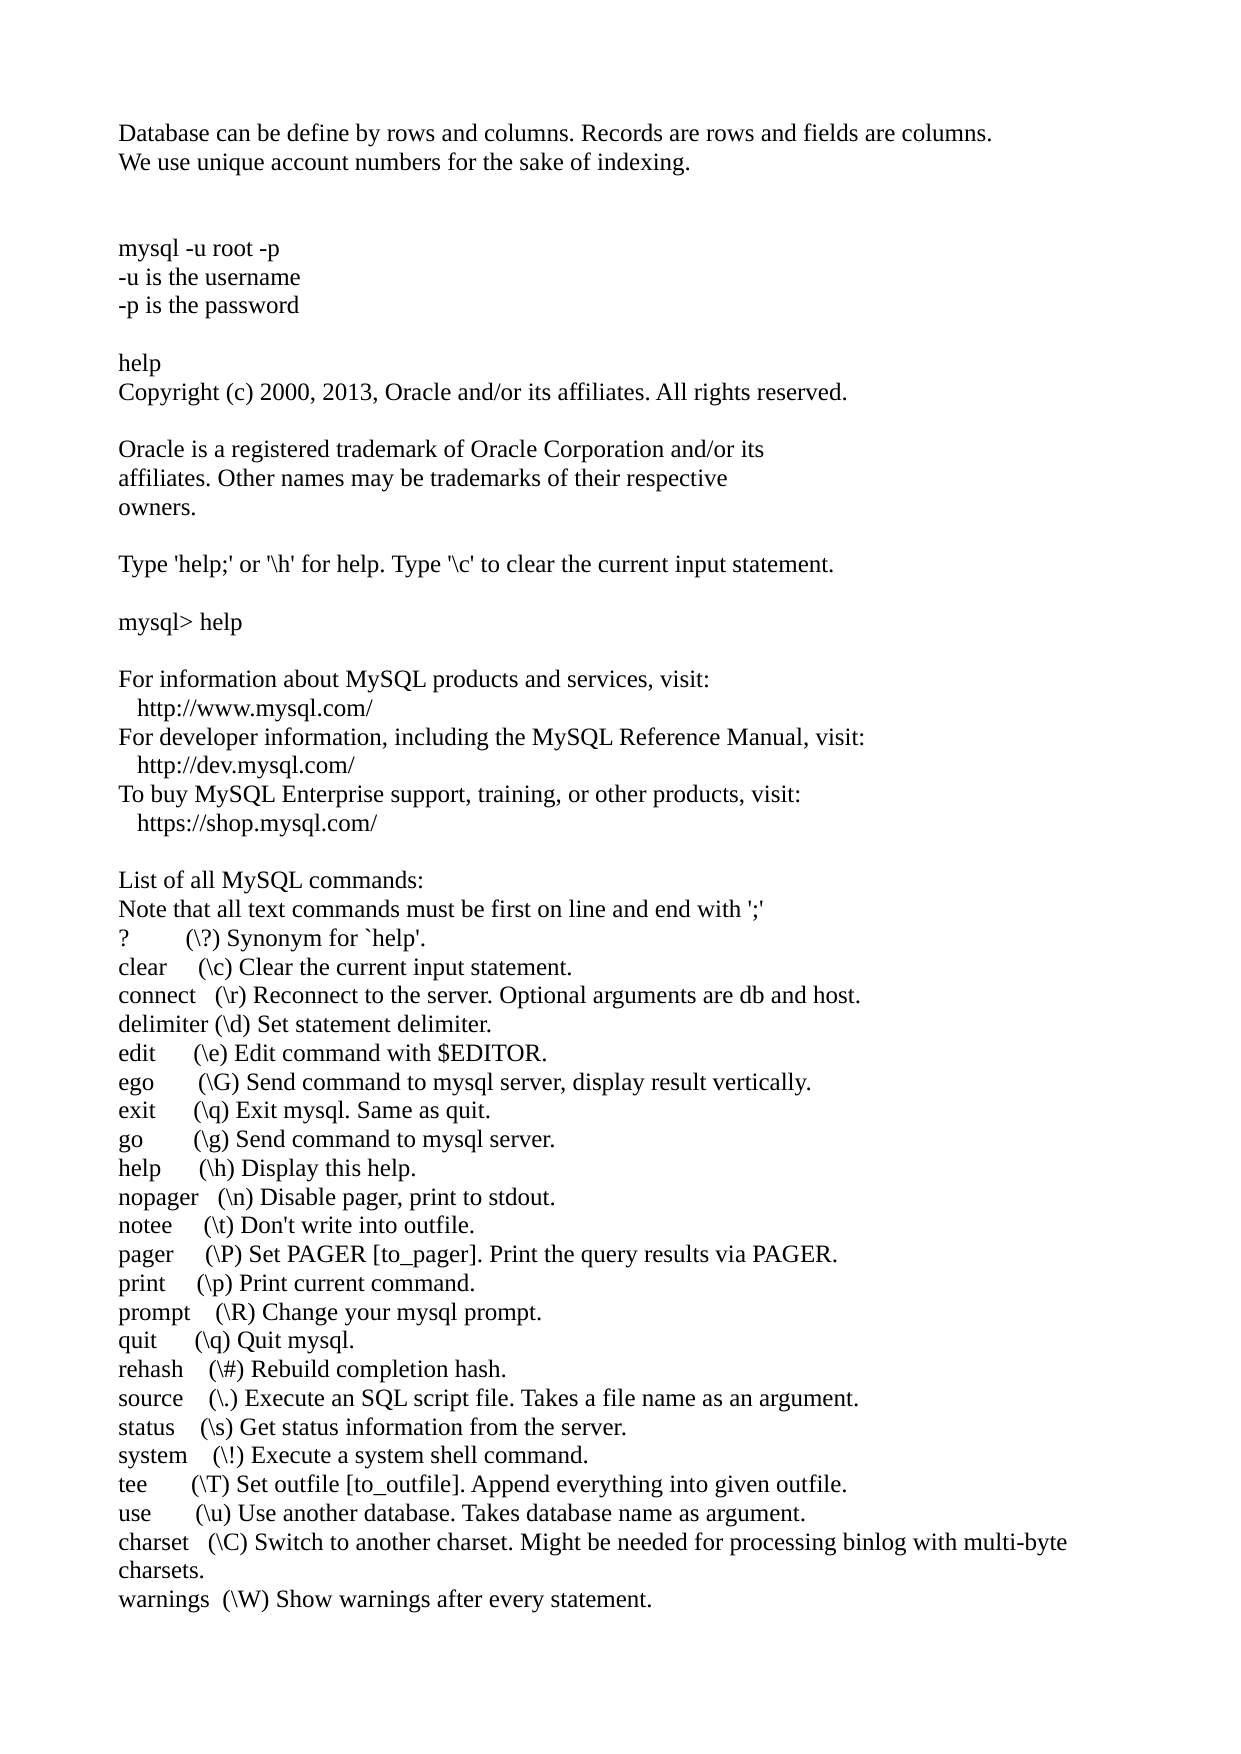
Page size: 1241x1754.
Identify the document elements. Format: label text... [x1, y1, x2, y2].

text rehash (\#) Rebuild completion hash. [118, 1354, 1122, 1383]
text -p is the password [118, 291, 1122, 319]
text Type 'help;' or '\h' for help. Type '\c' to clear the current input statement. [118, 549, 1122, 578]
text print (\p) Print current command. [118, 1268, 1122, 1297]
text We use unique account numbers for the sake of indexing. [118, 147, 1122, 176]
text delimiter (\d) Set statement delimiter. [118, 1009, 1122, 1038]
text exit (\q) Exit mysql. Same as quit. [118, 1096, 1122, 1124]
text warnings (\W) Show warnings after every statement. [118, 1584, 1122, 1613]
text ego (\G) Send command to mysql server, display result vertically. [118, 1067, 1122, 1096]
text -u is the username [118, 262, 1122, 291]
text Note that all text commands must be first on line and end with ';' [118, 894, 1122, 923]
text List of all MySQL commands: [118, 866, 1122, 894]
text mysql -u root -p [118, 233, 1122, 262]
text affiliates. Other names may be trademarks of their respective [118, 463, 1122, 492]
text Oracle is a registered trademark of Oracle Corporation and/or its [118, 434, 1122, 463]
text Copyright (c) 2000, 2013, Oracle and/or its affiliates. All rights reserved. [118, 377, 1122, 406]
text http://www.mysql.com/ [118, 693, 1122, 722]
text To buy MySQL Enterprise support, training, or other products, visit: [118, 779, 1122, 808]
text mysql> help [118, 607, 1122, 636]
text https://shop.mysql.com/ [118, 808, 1122, 837]
text clear (\c) Clear the current input statement. [118, 952, 1122, 981]
text help (\h) Display this help. [118, 1153, 1122, 1182]
text owners. [118, 492, 1122, 521]
text system (\!) Execute a system shell command. [118, 1441, 1122, 1469]
text quit (\q) Quit mysql. [118, 1326, 1122, 1354]
text use (\u) Use another database. Takes database name as argument. [118, 1498, 1122, 1527]
text status (\s) Get status information from the server. [118, 1412, 1122, 1441]
text go (\g) Send command to mysql server. [118, 1124, 1122, 1153]
text tee (\T) Set outfile [to_outfile]. Append everything into given outfile. [118, 1469, 1122, 1498]
text For information about MySQL products and services, visit: [118, 664, 1122, 693]
text edit (\e) Edit command with $EDITOR. [118, 1038, 1122, 1067]
text prompt (\R) Change your mysql prompt. [118, 1297, 1122, 1326]
text Database can be define by rows and columns. Records are rows and fields are columns. [118, 118, 1122, 147]
text nopager (\n) Disable pager, print to stdout. [118, 1182, 1122, 1211]
text source (\.) Execute an SQL script file. Takes a file name as an argument. [118, 1383, 1122, 1412]
text pager (\P) Set PAGER [to_pager]. Print the query results via PAGER. [118, 1239, 1122, 1268]
text charset (\C) Switch to another charset. Might be needed for processing binlog with multi-byte charsets. [118, 1527, 1122, 1584]
text connect (\r) Reconnect to the server. Optional arguments are db and host. [118, 981, 1122, 1009]
text help [118, 348, 1122, 377]
text For developer information, including the MySQL Reference Manual, visit: [118, 722, 1122, 751]
text notee (\t) Don't write into outfile. [118, 1211, 1122, 1239]
text http://dev.mysql.com/ [118, 751, 1122, 779]
text ? (\?) Synonym for `help'. [118, 923, 1122, 952]
